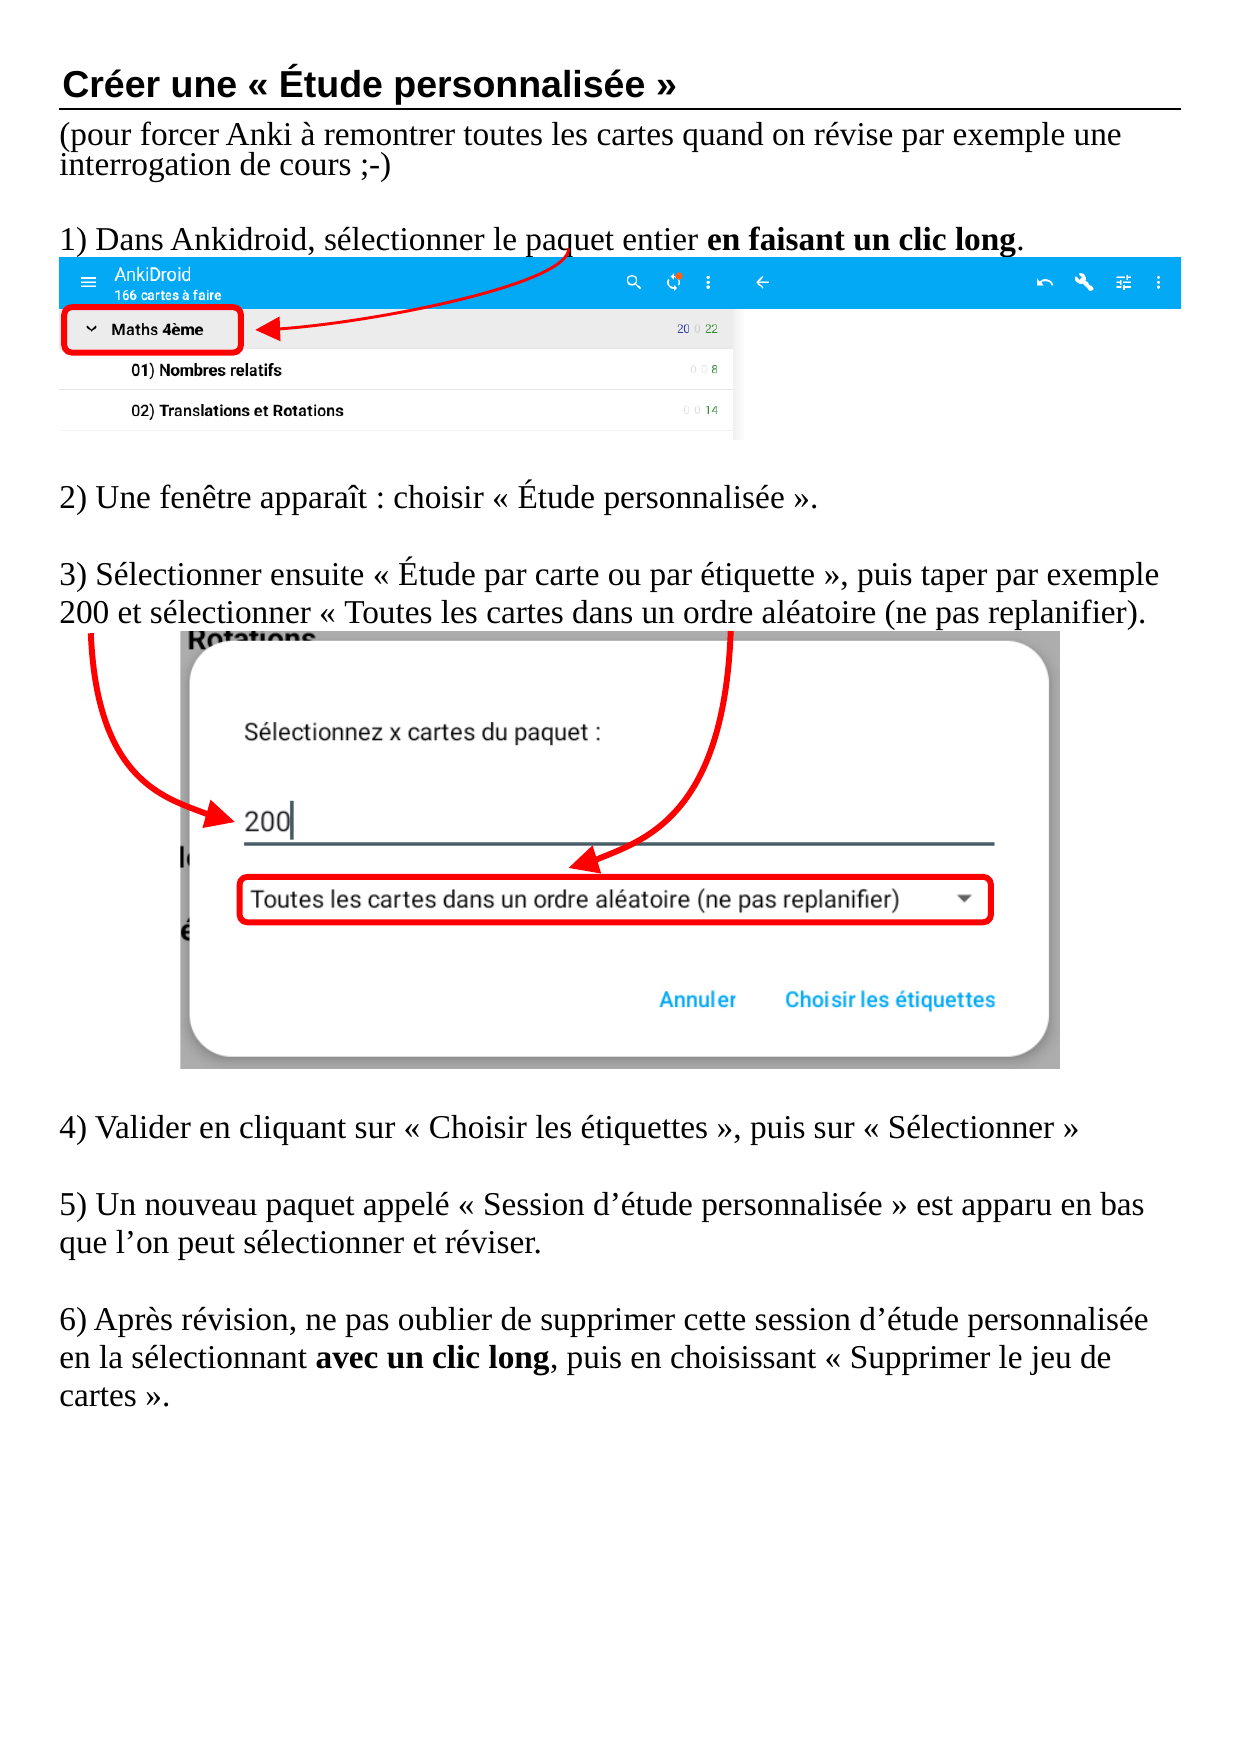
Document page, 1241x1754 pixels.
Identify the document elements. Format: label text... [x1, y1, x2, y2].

text (pour forcer Anki à remontrer toutes les cartes quand on révise par exemple une interrogation de cours ;-) [59, 122, 1181, 181]
text 4) Valider en cliquant sur « Choisir les étiquettes », puis sur « Sélectionner » [59, 1107, 1181, 1146]
picture [1076, 274, 1093, 290]
text 1) Dans Ankidroid, sélectionner le paquet entier en faisant un clic long. [59, 219, 1181, 257]
picture [68, 311, 237, 349]
picture [151, 268, 156, 280]
text 6) Après révision, ne pas oublier de supprimer cette session d’étude personnalisée en la sélectionnant avec un clic long, puis en choisissant « Supprimer le jeu de cartes ». [59, 1299, 1181, 1414]
subtitle Créer une « Étude personnalisée » [59, 59, 1181, 108]
text 2) Une fenêtre apparaît : choisir « Étude personnalisée ». [59, 478, 1181, 516]
picture [243, 880, 987, 919]
picture [59, 309, 1182, 440]
text 5) Un nouveau paquet appelé « Session d’étude personnalisée » est apparu en bas que l’on peut sélectionner et réviser. [59, 1184, 1181, 1261]
text 3) Sélectionner ensuite « Étude par carte ou par étiquette », puis taper par exemple 200 et sélectionner « Toutes les cartes dans un ordre aléatoire (ne pas replanifier). [59, 554, 1181, 631]
picture [180, 631, 1060, 1069]
